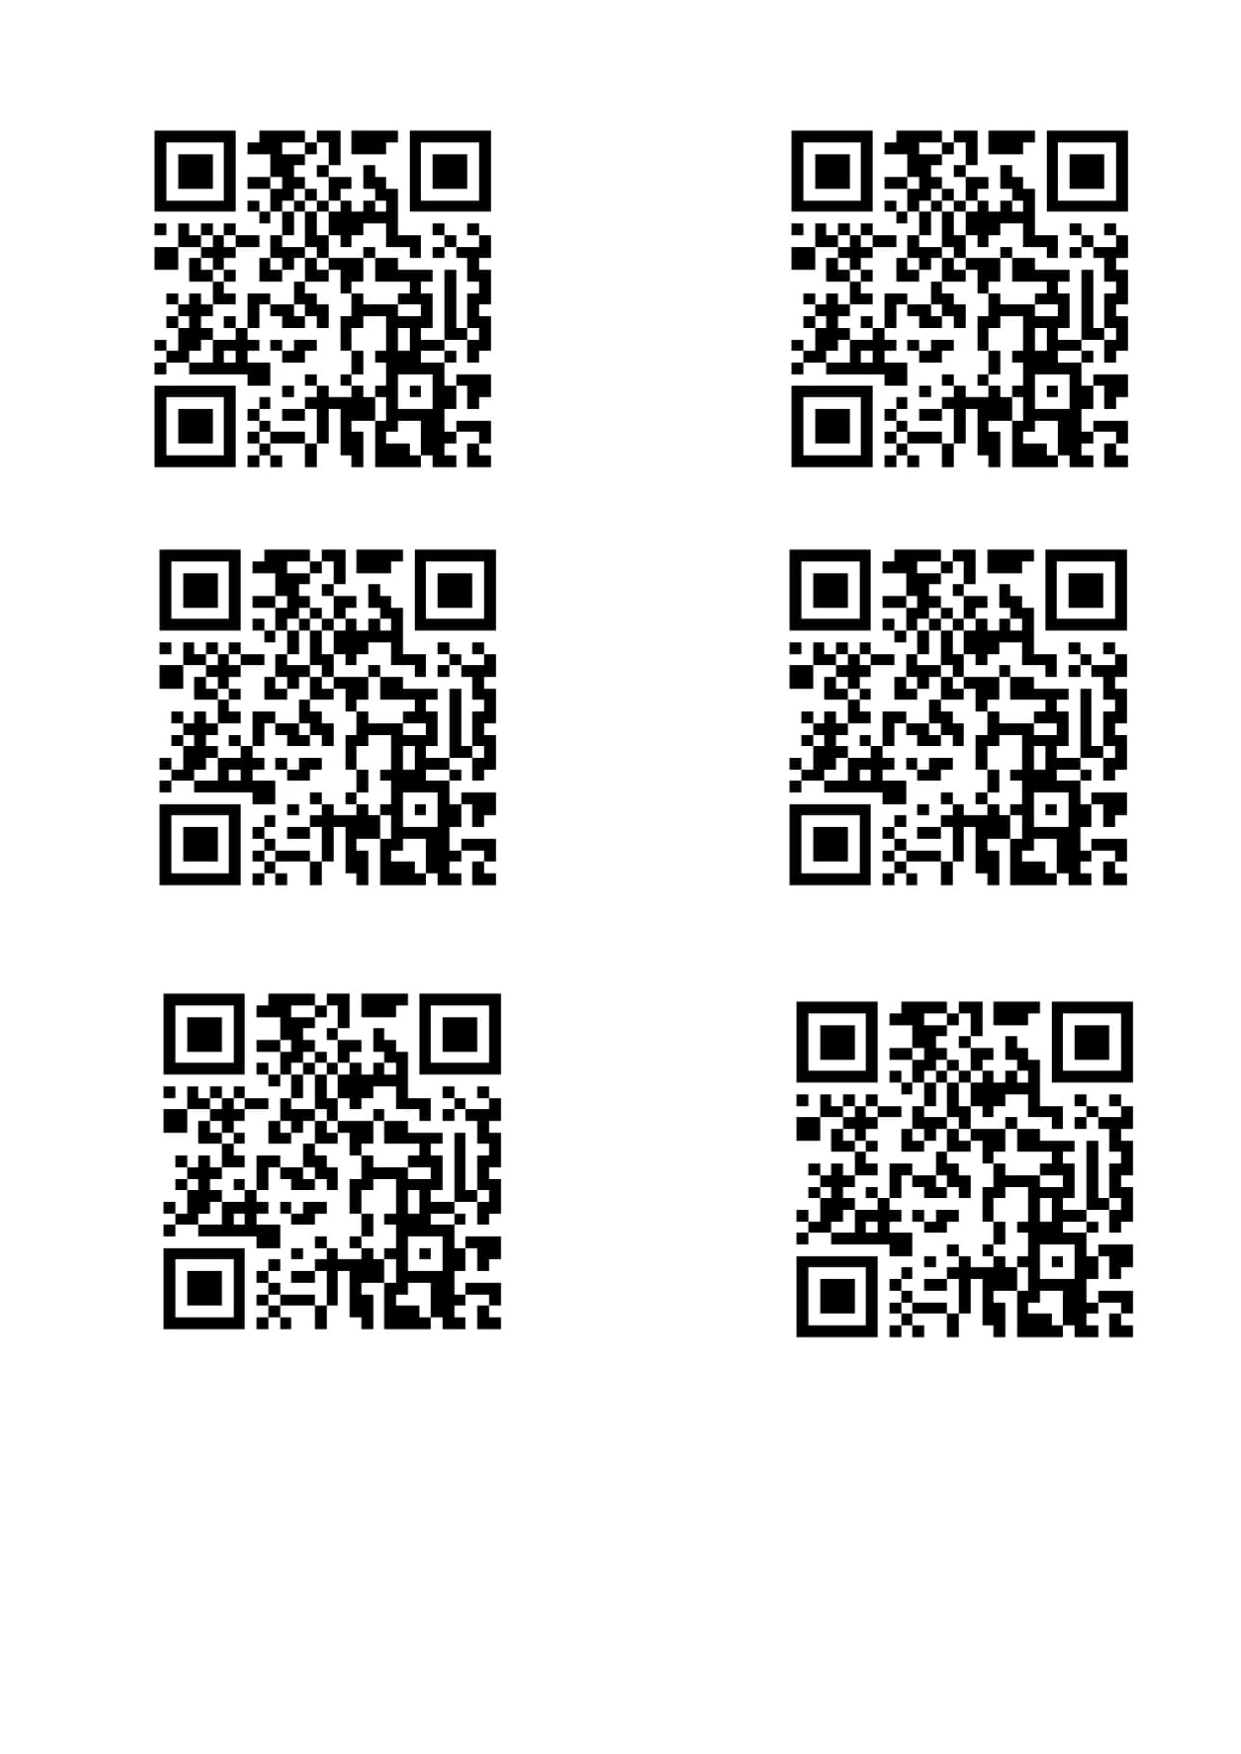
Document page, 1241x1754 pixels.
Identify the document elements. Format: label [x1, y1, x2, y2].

picture [144, 120, 499, 475]
picture [779, 538, 1135, 893]
picture [786, 990, 1141, 1345]
picture [153, 982, 509, 1337]
picture [781, 120, 1136, 475]
picture [149, 538, 504, 893]
